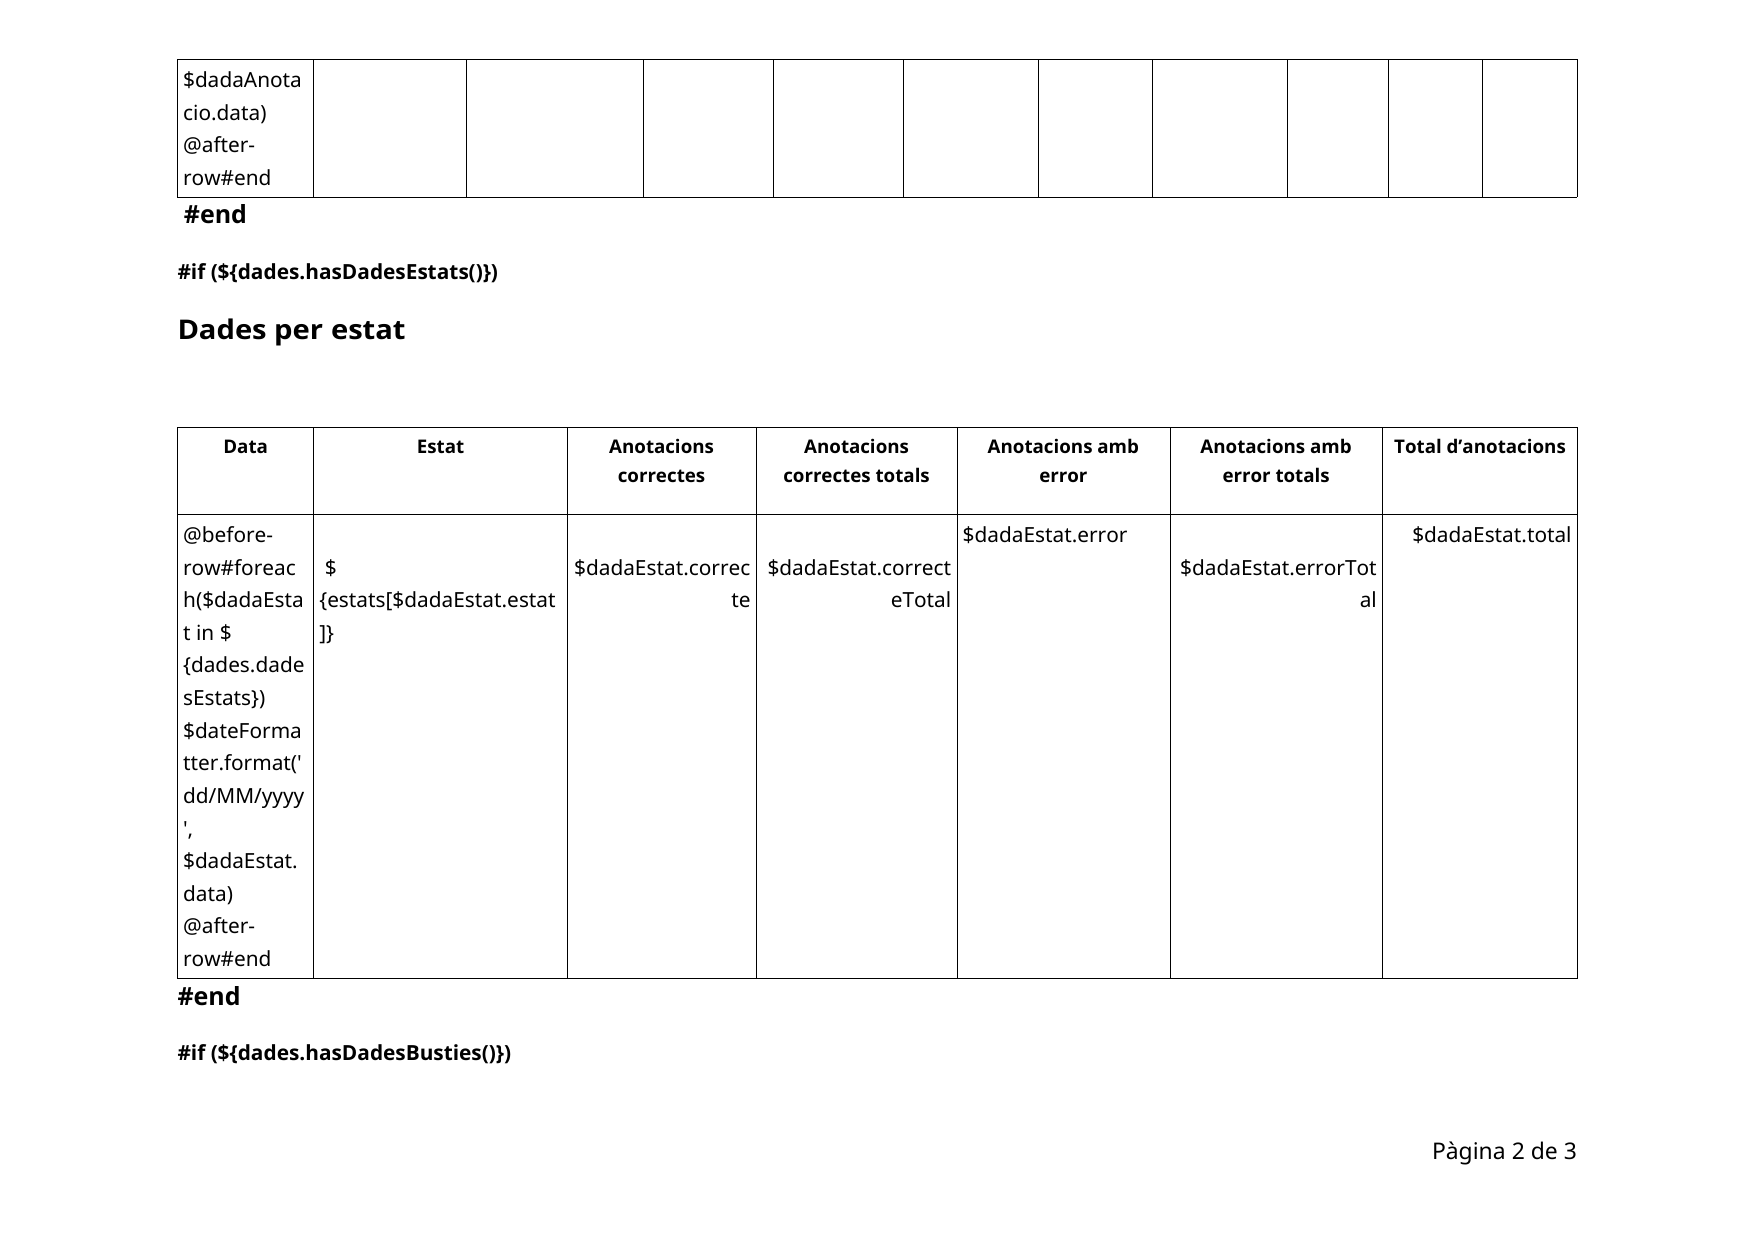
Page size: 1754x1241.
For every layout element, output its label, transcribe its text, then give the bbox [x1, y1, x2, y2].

table_cell [467, 60, 643, 197]
text Dades per estat [177, 311, 1577, 347]
table_cell [1153, 60, 1287, 197]
table_cell [644, 60, 773, 197]
text #if (${dades.hasDadesBusties()}) [177, 1038, 1577, 1067]
table_cell $dadaEstat.total [1383, 515, 1577, 978]
table_cell ${estats[$dadaEstat.estat]} [314, 515, 567, 978]
table_cell [1483, 60, 1577, 197]
table_cell [1039, 60, 1152, 197]
text #if (${dades.hasDadesEstats()}) [177, 257, 1577, 286]
table_cell [904, 60, 1038, 197]
table_header Total d’anotacions [1383, 428, 1577, 514]
table_cell @before-row#foreach($dadaEstat in ${dades.dadesEstats}) $dateFormatter.format('dd/MM/yyyy', $dadaEstat.data) @after-row#end [178, 515, 313, 978]
text #end [177, 198, 1577, 231]
table_cell [1288, 60, 1388, 197]
table_cell [314, 60, 466, 197]
table_cell $dadaEstat.correcte [568, 515, 756, 978]
table_header Data [178, 428, 313, 514]
table_header Anotacions amb error [958, 428, 1170, 514]
table_cell $dadaEstat.error [958, 515, 1170, 978]
table_header Estat [314, 428, 567, 514]
table_cell $dadaEstat.correcteTotal [757, 515, 957, 978]
table_header Anotacions amb error totals [1171, 428, 1382, 514]
table_cell $dadaAnotacio.data) @after-row#end [178, 60, 313, 197]
table_header Anotacions correctes [568, 428, 756, 514]
table_cell $dadaEstat.errorTotal [1171, 515, 1382, 978]
table_header Anotacions correctes totals [757, 428, 957, 514]
table_cell [1389, 60, 1482, 197]
table_cell [774, 60, 903, 197]
text #end [177, 979, 1577, 1012]
